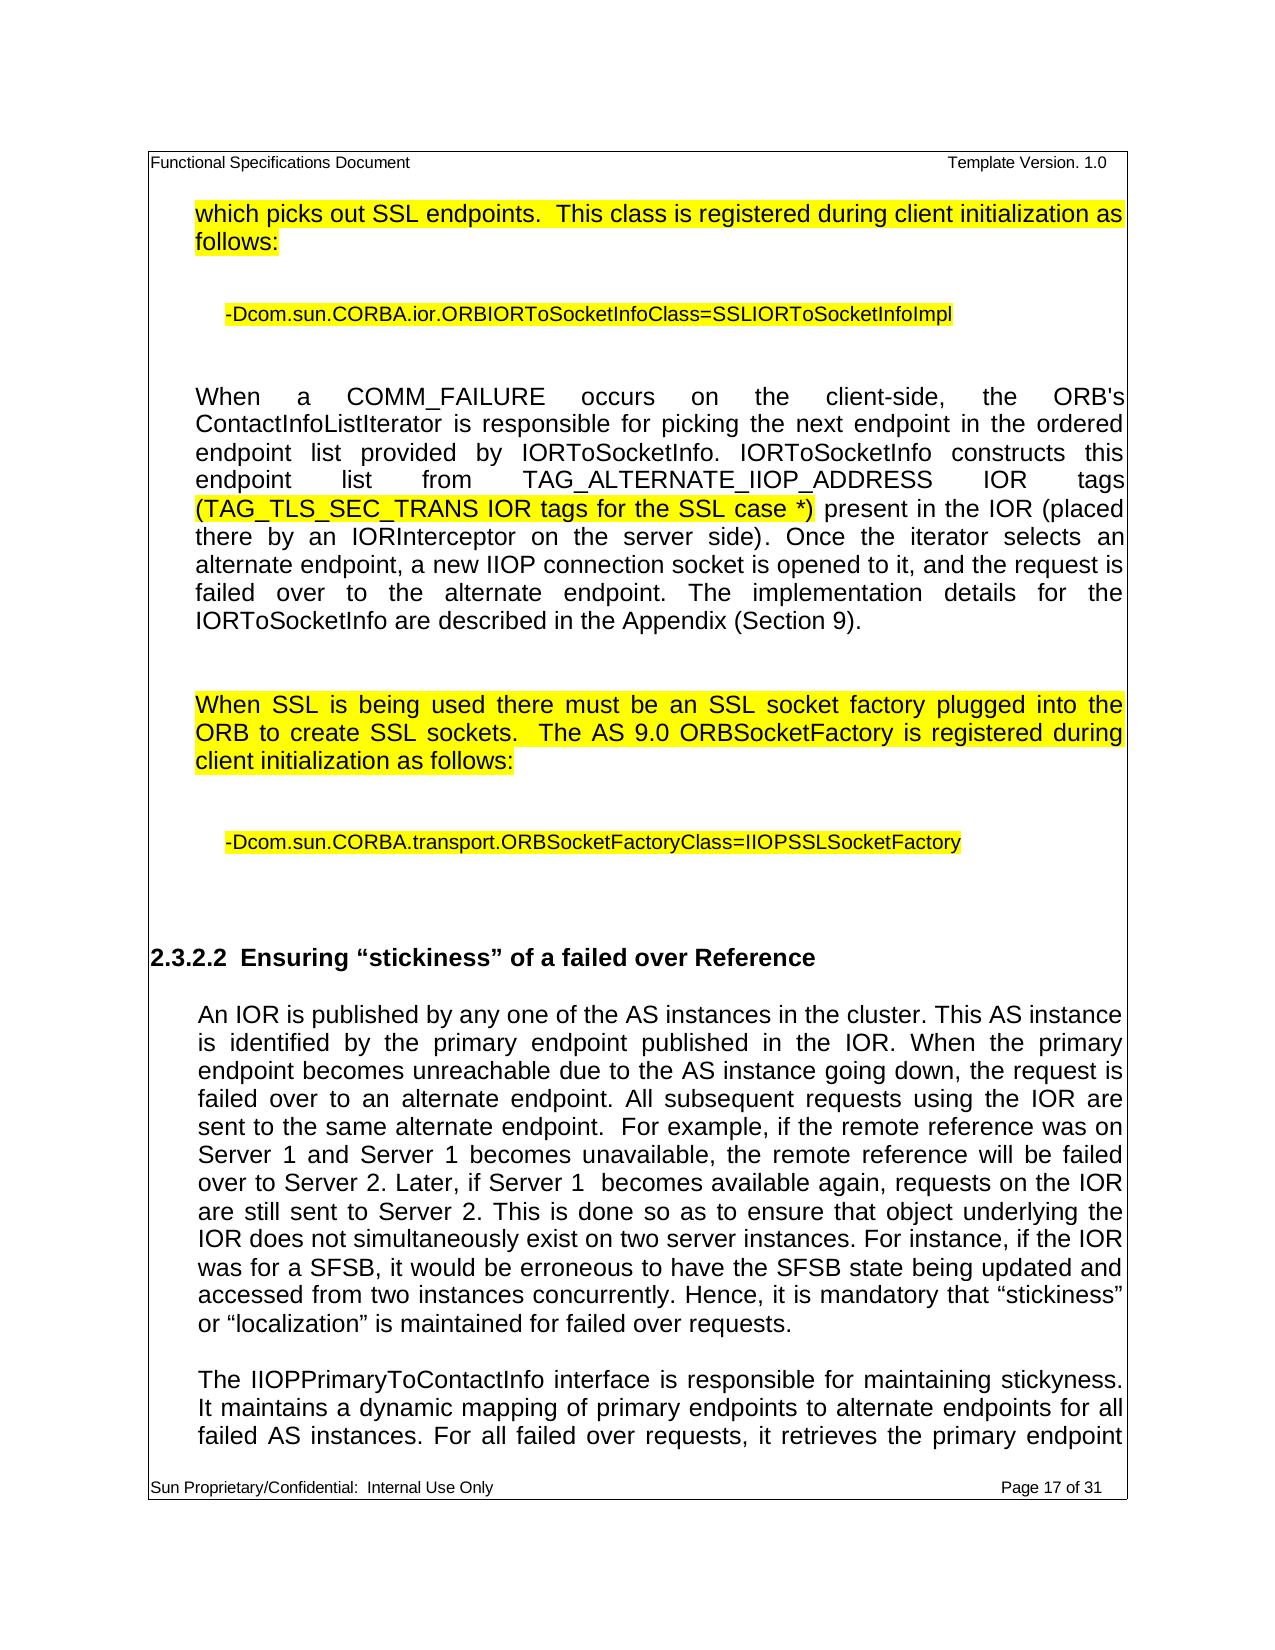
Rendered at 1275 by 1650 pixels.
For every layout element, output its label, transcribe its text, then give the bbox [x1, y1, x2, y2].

text An IOR is published by any one of the AS instances in the cluster. This AS instance is identified by the primary endpoint published in the IOR. When the primary endpoint becomes unreachable due to the AS instance going down, the request is failed over to an alternate endpoint. All subsequent requests using the IOR are sent to the same alternate endpoint. For example, if the remote reference was on Server 1 and Server 1 becomes unavailable, the remote reference will be failed over to Server 2. Later, if Server 1 becomes available again, requests on the IOR are still sent to Server 2. This is done so as to ensure that object underlying the IOR does not simultaneously exist on two server instances. For instance, if the IOR was for a SFSB, it would be erroneous to have the SFSB state being updated and accessed from two instances concurrently. Hence, it is mandatory that “stickiness” or “localization” is maintained for failed over requests. [198, 1001, 1125, 1337]
text The IIOPPrimaryToContactInfo interface is responsible for maintaining stickyness. It maintains a dynamic mapping of primary endpoints to alternate endpoints for all failed AS instances. For all failed over requests, it retrieves the primary endpoint [198, 1366, 1125, 1449]
text When a COMM_FAILURE occurs on the client-side, the ORB's ContactInfoListIterator is responsible for picking the next endpoint in the ordered endpoint list provided by IORToSocketInfo. IORToSocketInfo constructs this endpoint list from TAG_ALTERNATE_IIOP_ADDRESS IOR tags (TAG_TLS_SEC_TRANS IOR tags for the SSL case *) present in the IOR (placed there by an IORInterceptor on the server side). Once the iterator selects an alternate endpoint, a new IIOP connection socket is opened to it, and the request is failed over to the alternate endpoint. The implementation details for the IORToSocketInfo are described in the Appendix (Section 9). [195, 382, 1125, 634]
subtitle Ensuring “stickiness” of a failed over Reference [150, 944, 1125, 972]
text -Dcom.sun.CORBA.ior.ORBIORToSocketInfoClass=SSLIORToSocketInfoImpl [225, 303, 1125, 326]
text When SSL is being used there must be an SSL socket factory plugged into the ORB to create SSL sockets. The AS 9.0 ORBSocketFactory is registered during client initialization as follows: [195, 691, 1125, 775]
text -Dcom.sun.CORBA.transport.ORBSocketFactoryClass=IIOPSSLSocketFactory [225, 831, 1125, 854]
text which picks out SSL endpoints. This class is registered during client initialization as follows: [195, 200, 1125, 256]
